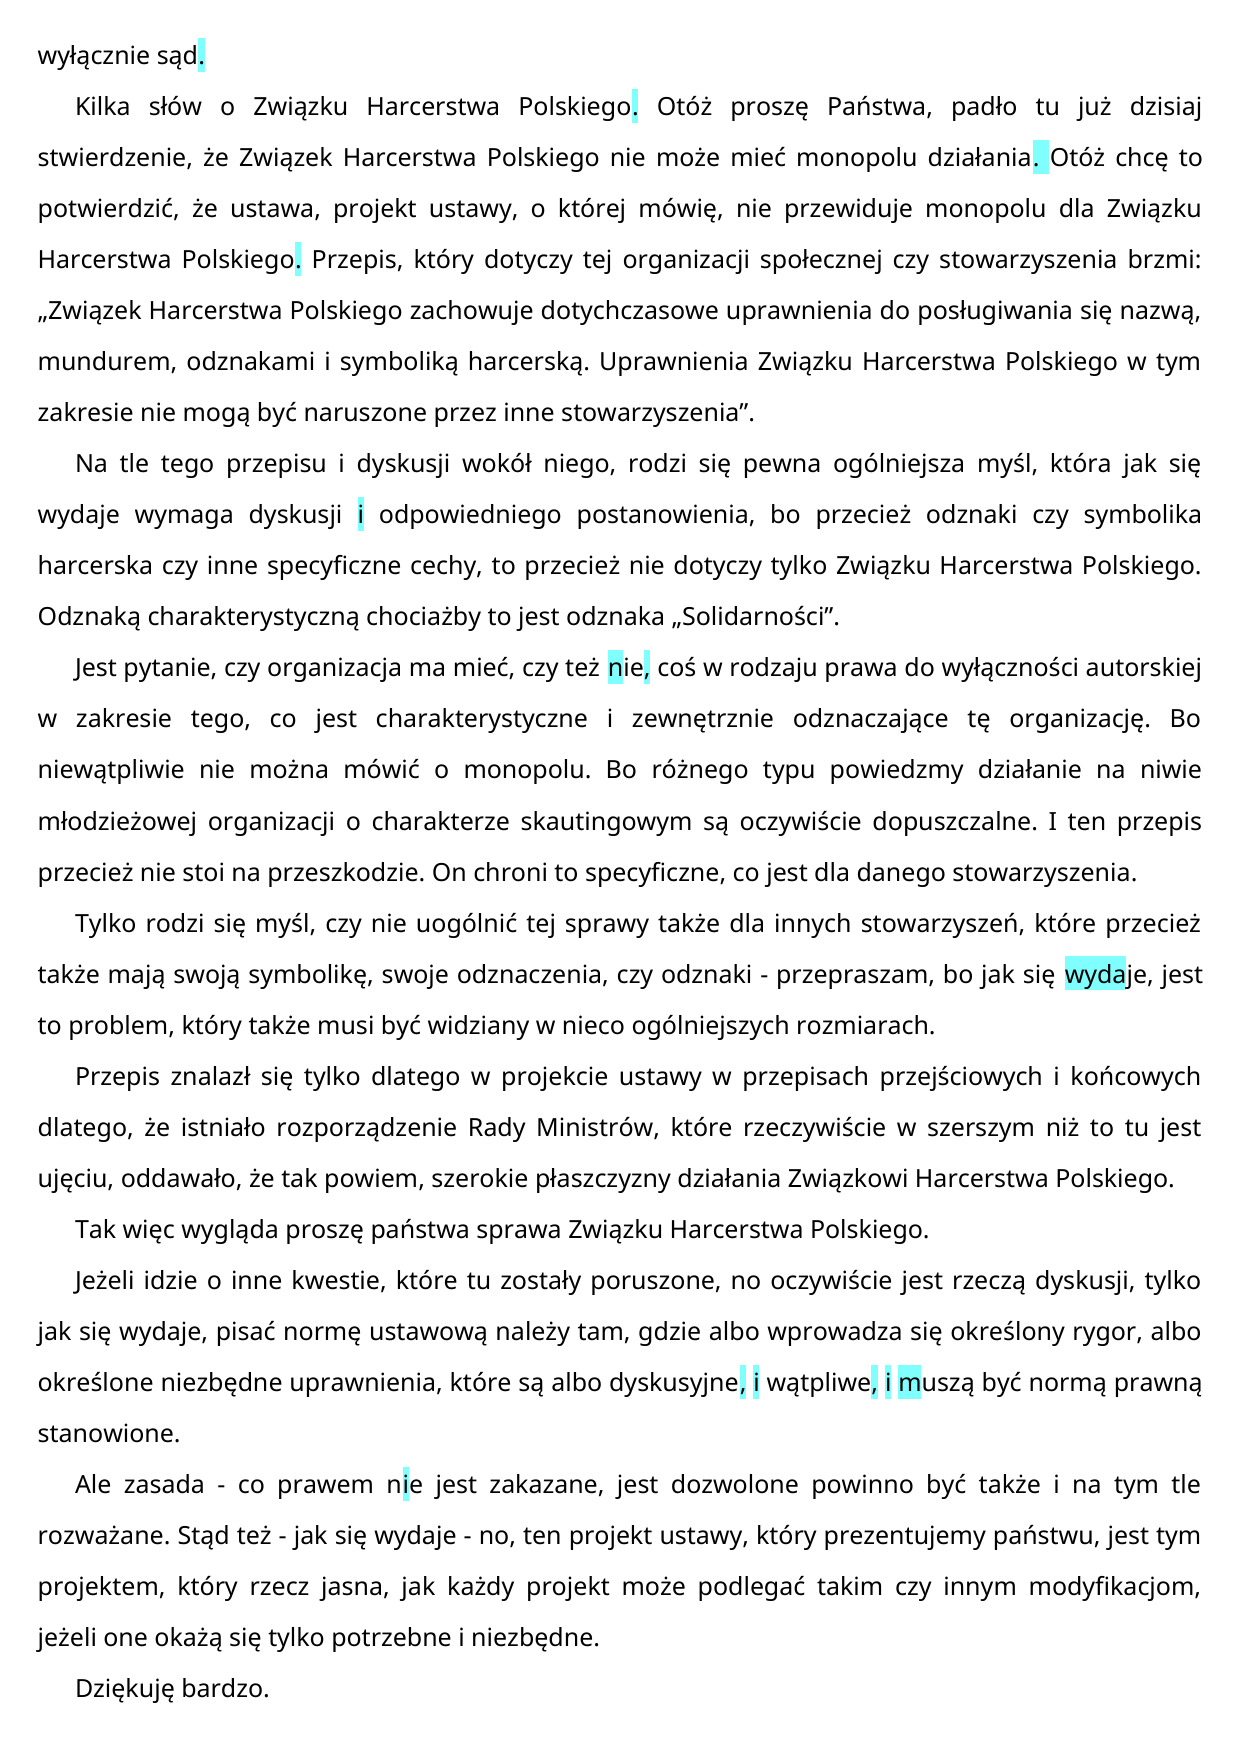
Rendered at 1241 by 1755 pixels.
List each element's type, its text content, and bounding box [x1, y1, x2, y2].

text Kilka słów o Związku Harcerstwa Polskiego. Otóż proszę Państwa, padło tu już dzisiaj stwierdzenie, że Związek Harcerstwa Polskiego nie może mieć monopolu działania. Otóż chcę to potwierdzić, że ustawa, projekt ustawy, o której mówię, nie przewiduje monopolu dla Związku Harcerstwa Polskiego. Przepis, który dotyczy tej organizacji społecznej czy stowarzyszenia brzmi: „Związek Harcerstwa Polskiego zachowuje dotychczasowe uprawnienia do posługiwania się nazwą, mundurem, odznakami i symboliką harcerską. Uprawnienia Związku Harcerstwa Polskiego w tym zakresie nie mogą być naruszone przez inne stowarzyszenia”. [37, 88, 1203, 429]
text Tylko rodzi się myśl, czy nie uogólnić tej sprawy także dla innych stowarzyszeń, które przecież także mają swoją symbolikę, swoje odznaczenia, czy odznaki - przepraszam, bo jak się wydaje, jest to problem, który także musi być widziany w nieco ogólniejszych rozmiarach. [37, 905, 1203, 1041]
text Ale zasada - co prawem nie jest zakazane, jest dozwolone powinno być także i na tym tle rozważane. Stąd też - jak się wydaje - no, ten projekt ustawy, który prezentujemy państwu, jest tym projektem, który rzecz jasna, jak każdy projekt może podlegać takim czy innym modyfikacjom, jeżeli one okażą się tylko potrzebne i niezbędne. [37, 1467, 1203, 1654]
text Tak więc wygląda proszę państwa sprawa Związku Harcerstwa Polskiego. [37, 1211, 1203, 1246]
text wyłącznie sąd. [37, 37, 1203, 72]
text Przepis znalazł się tylko dlatego w projekcie ustawy w przepisach przejściowych i końcowych dlatego, że istniało rozporządzenie Rady Ministrów, które rzeczywiście w szerszym niż to tu jest ujęciu, oddawało, że tak powiem, szerokie płaszczyzny działania Związkowi Harcerstwa Polskiego. [37, 1058, 1203, 1194]
text Jeżeli idzie o inne kwestie, które tu zostały poruszone, no oczywiście jest rzeczą dyskusji, tylko jak się wydaje, pisać normę ustawową należy tam, gdzie albo wprowadza się określony rygor, albo określone niezbędne uprawnienia, które są albo dyskusyjne, i wątpliwe, i muszą być normą prawną stanowione. [37, 1262, 1203, 1450]
text Jest pytanie, czy organizacja ma mieć, czy też nie, coś w rodzaju prawa do wyłączności autorskiej w zakresie tego, co jest charakterystyczne i zewnętrznie odznaczające tę organizację. Bo niewątpliwie nie można mówić o monopolu. Bo różnego typu powiedzmy działanie na niwie młodzieżowej organizacji o charakterze skautingowym są oczywiście dopuszczalne. I ten przepis przecież nie stoi na przeszkodzie. On chroni to specyficzne, co jest dla danego stowarzyszenia. [37, 650, 1203, 888]
text Na tle tego przepisu i dyskusji wokół niego, rodzi się pewna ogólniejsza myśl, która jak się wydaje wymaga dyskusji i odpowiedniego postanowienia, bo przecież odznaki czy symbolika harcerska czy inne specyficzne cechy, to przecież nie dotyczy tylko Związku Harcerstwa Polskiego. Odznaką charakterystyczną chociażby to jest odznaka „Solidarności”. [37, 446, 1203, 633]
text Dziękuję bardzo. [37, 1671, 1203, 1705]
